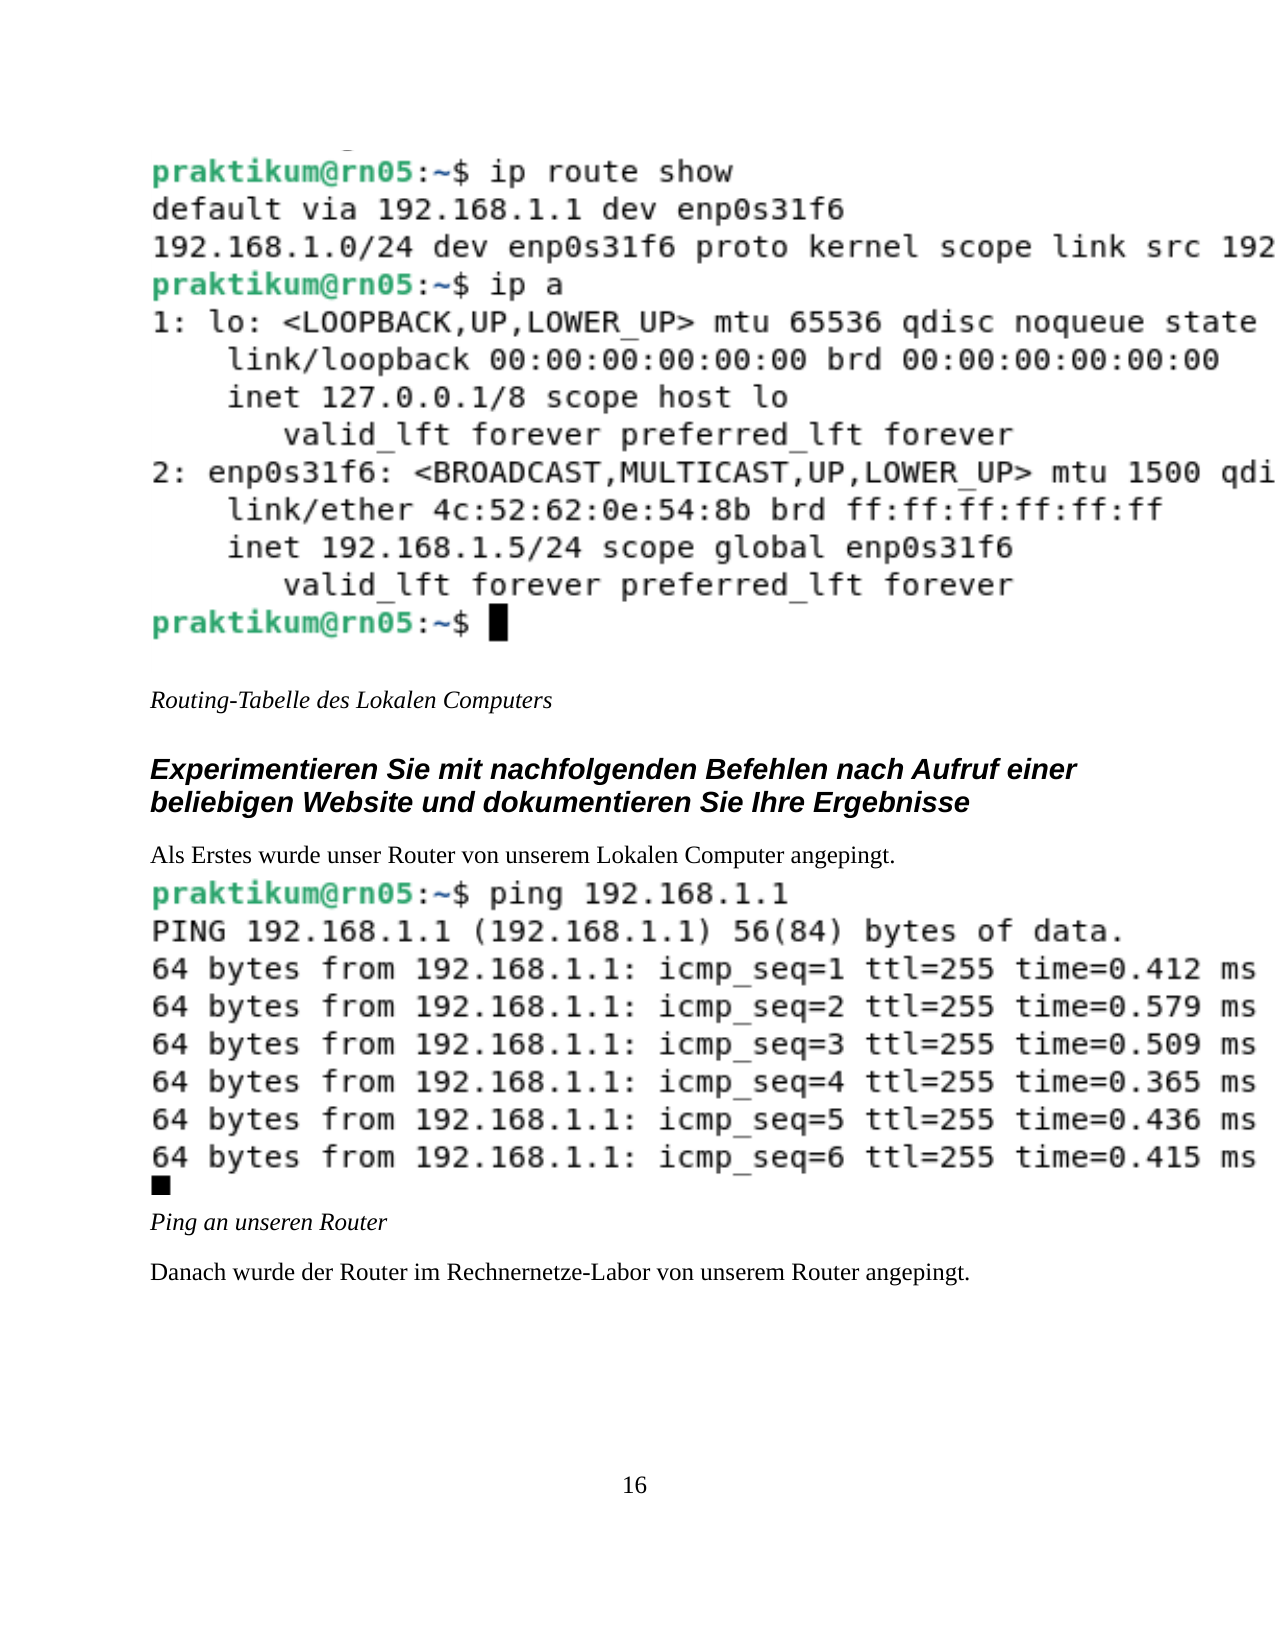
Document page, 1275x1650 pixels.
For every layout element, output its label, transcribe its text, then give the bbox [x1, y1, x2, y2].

text Als Erstes wurde unser Router von unserem Lokalen Computer angepingt. [150, 840, 1125, 869]
text Ping an unseren Router [150, 1207, 1125, 1236]
text Routing-Tabelle des Lokalen Computers [150, 685, 1125, 714]
picture [150, 877, 1275, 1195]
picture [150, 150, 1275, 673]
text Danach wurde der Router im Rechnernetze-Labor von unserem Router angepingt. [150, 1257, 1125, 1286]
subtitle Experimentieren Sie mit nachfolgenden Befehlen nach Aufruf einer beliebigen Website und dokumentieren Sie Ihre Ergebnisse [150, 752, 1125, 819]
